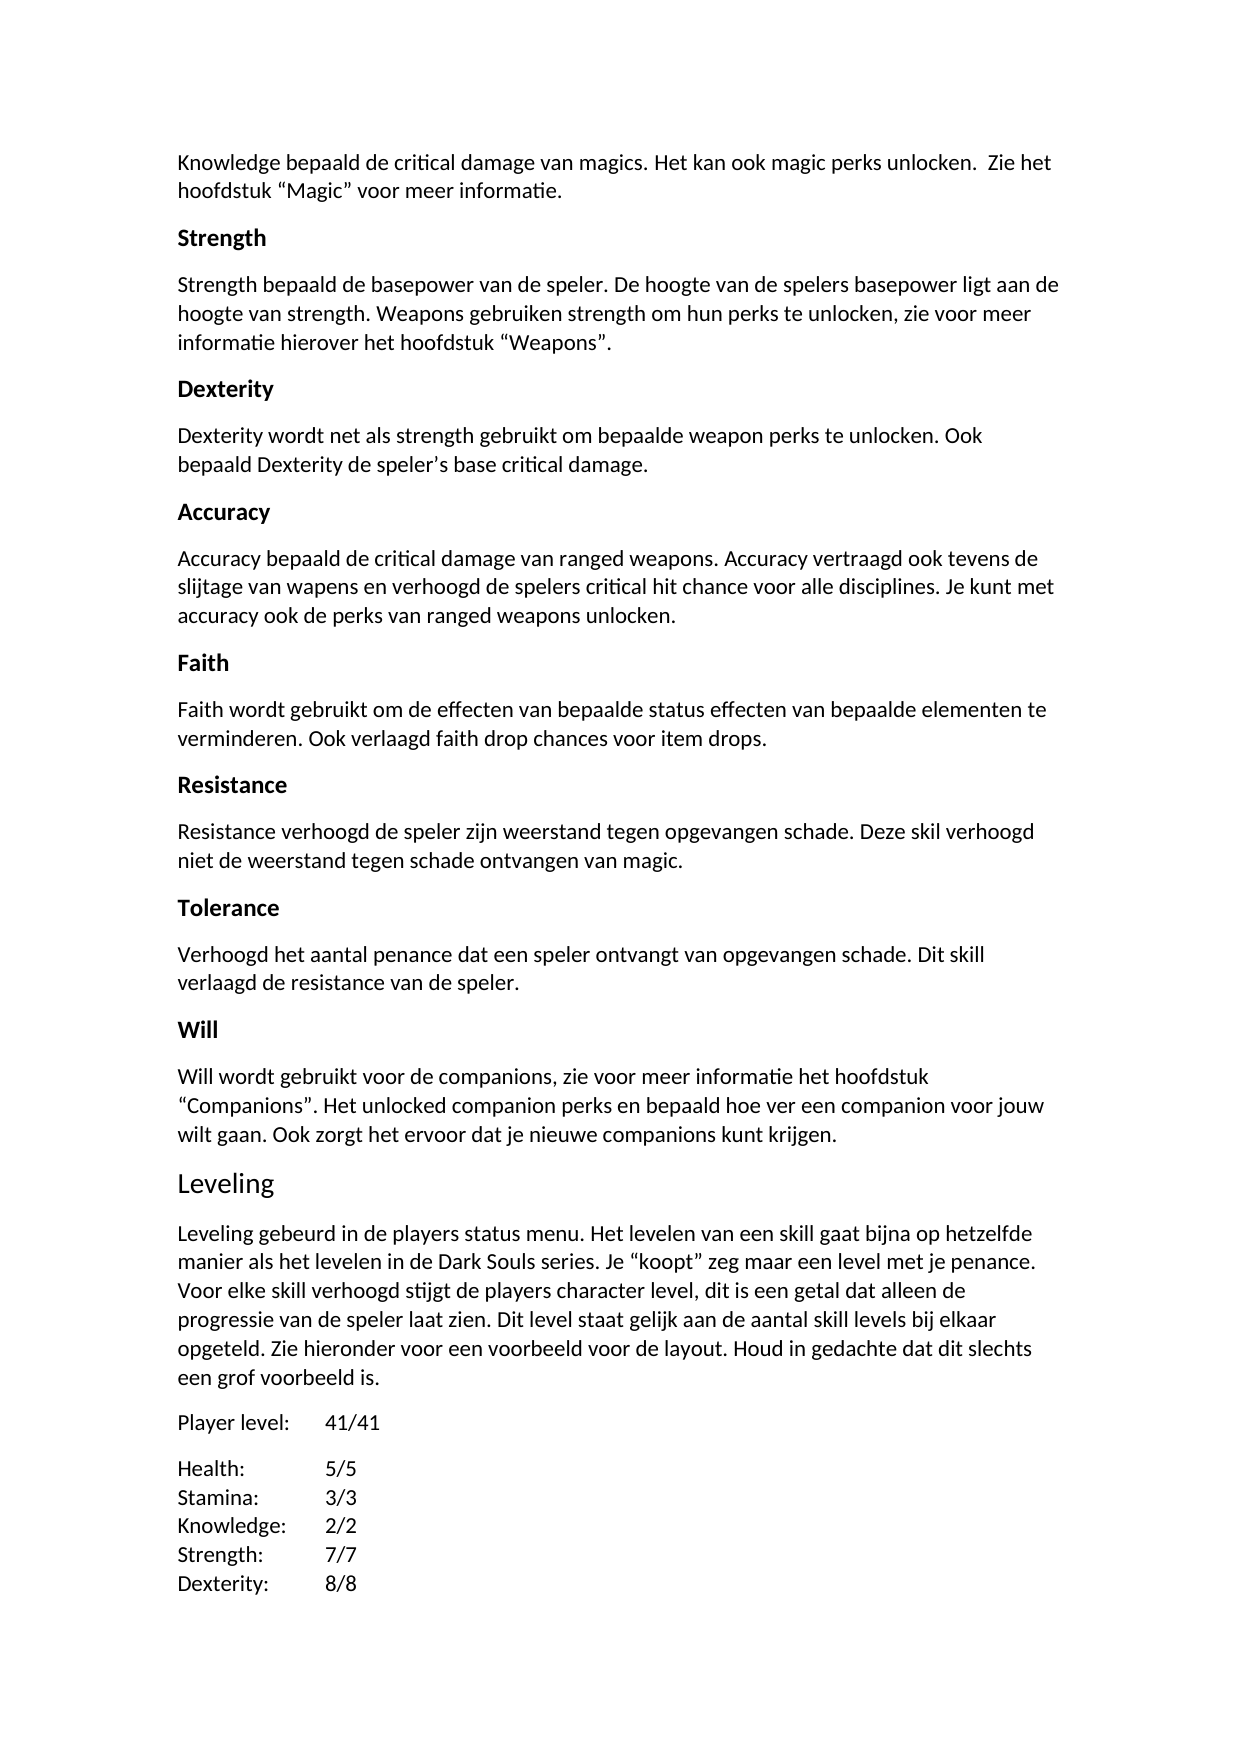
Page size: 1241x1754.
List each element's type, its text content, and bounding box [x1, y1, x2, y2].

text Verhoogd het aantal penance dat een speler ontvangt van opgevangen schade. Dit skill verlaagd de resistance van de speler. [177, 940, 1063, 997]
text Accuracy [177, 496, 1063, 526]
text Strength bepaald de basepower van de speler. De hoogte van de spelers basepower ligt aan de hoogte van strength. Weapons gebruiken strength om hun perks te unlocken, zie voor meer informatie hierover het hoofdstuk “Weapons”. [177, 270, 1063, 356]
text Dexterity [177, 373, 1063, 404]
text Leveling gebeurd in de players status menu. Het levelen van een skill gaat bijna op hetzelfde manier als het levelen in de Dark Souls series. Je “koopt” zeg maar een level met je penance. Voor elke skill verhoogd stijgt de players character level, dit is een getal dat alleen de progressie van de speler laat zien. Dit level staat gelijk aan de aantal skill levels bij elkaar opgeteld. Zie hieronder voor een voorbeeld voor de layout. Houd in gedachte dat dit slechts een grof voorbeeld is. [177, 1219, 1063, 1391]
text Tolerance [177, 892, 1063, 922]
text Leveling [177, 1165, 1063, 1201]
text Will wordt gebruikt voor de companions, zie voor meer informatie het hoofdstuk “Companions”. Het unlocked companion perks en bepaald hoe ver een companion voor jouw wilt gaan. Ook zorgt het ervoor dat je nieuwe companions kunt krijgen. [177, 1062, 1063, 1148]
text Health: 5/5 Stamina: 3/3 Knowledge: 2/2 Strength: 7/7 Dexterity: 8/8 [177, 1454, 1063, 1597]
text Knowledge bepaald de critical damage van magics. Het kan ook magic perks unlocken. Zie het hoofdstuk “Magic” voor meer informatie. [177, 148, 1063, 204]
text Strength [177, 222, 1063, 252]
text Will [177, 1014, 1063, 1044]
text Faith [177, 647, 1063, 677]
text Resistance [177, 769, 1063, 800]
text Accuracy bepaald de critical damage van ranged weapons. Accuracy vertraagd ook tevens de slijtage van wapens en verhoogd de spelers critical hit chance voor alle disciplines. Je kunt met accuracy ook de perks van ranged weapons unlocken. [177, 544, 1063, 629]
text Faith wordt gebruikt om de effecten van bepaalde status effecten van bepaalde elementen te verminderen. Ook verlaagd faith drop chances voor item drops. [177, 695, 1063, 752]
text Dexterity wordt net als strength gebruikt om bepaalde weapon perks te unlocken. Ook bepaald Dexterity de speler’s base critical damage. [177, 421, 1063, 478]
text Player level: 41/41 [177, 1408, 1063, 1436]
text Resistance verhoogd de speler zijn weerstand tegen opgevangen schade. Deze skil verhoogd niet de weerstand tegen schade ontvangen van magic. [177, 817, 1063, 874]
